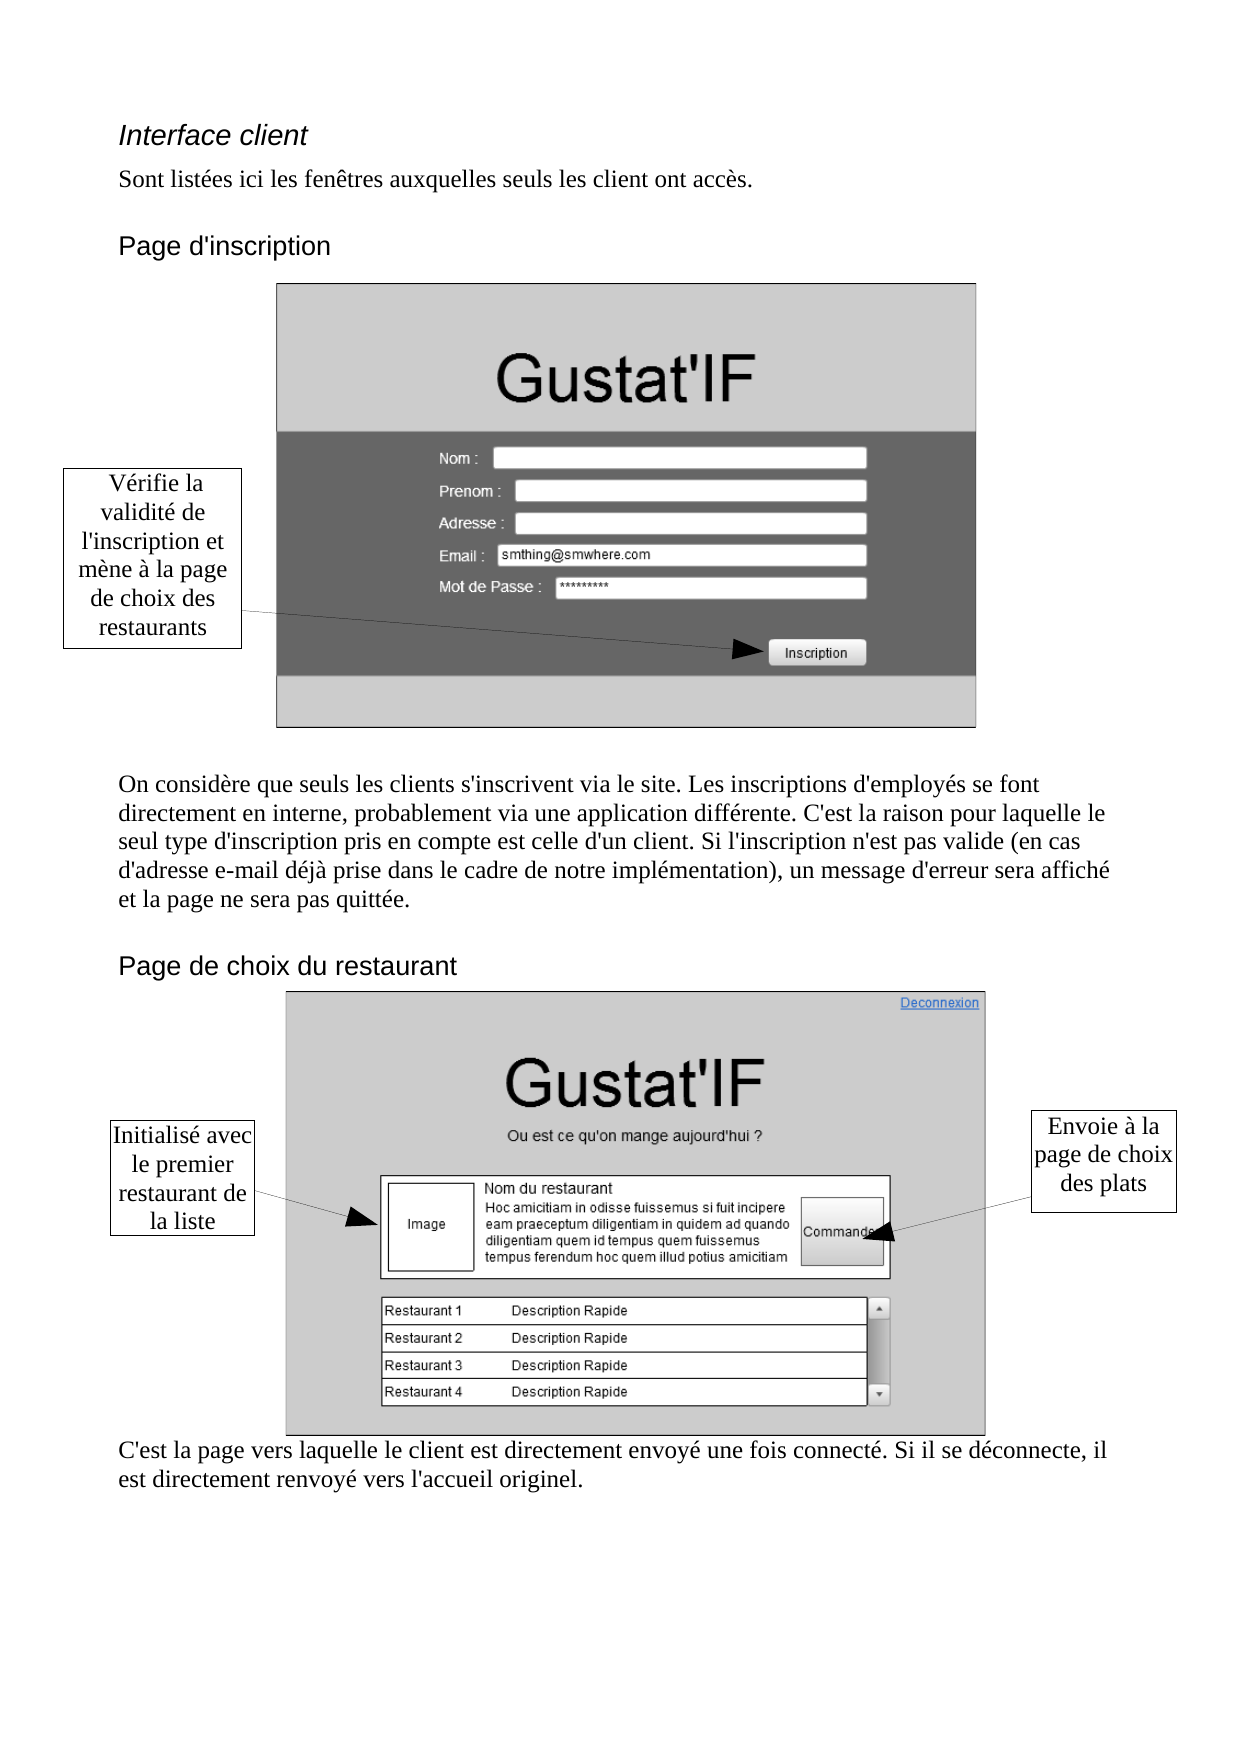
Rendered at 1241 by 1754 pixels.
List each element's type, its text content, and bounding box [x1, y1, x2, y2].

text On considère que seuls les clients s'inscrivent via le site. Les inscriptions d'employés se font directement en interne, probablement via une application différente. C'est la raison pour laquelle le seul type d'inscription pris en compte est celle d'un client. Si l'inscription n'est pas valide (en cas d'adresse e-mail déjà prise dans le cadre de notre implémentation), un message d'erreur sera affiché et la page ne sera pas quittée. [118, 769, 1122, 913]
text C'est la page vers laquelle le client est directement envoyé une fois connecté. Si il se déconnecte, il est directement renvoyé vers l'accueil originel. [118, 1121, 254, 1235]
text C'est la page vers laquelle le client est directement envoyé une fois connecté. Si il se déconnecte, il est directement renvoyé vers l'accueil originel. [118, 1192, 1122, 1493]
picture [285, 991, 986, 1436]
text Sont listées ici les fenêtres auxquelles seuls les client ont accès. [118, 164, 1122, 193]
text C'est la page vers laquelle le client est directement envoyé une fois connecté. Si il se déconnecte, il est directement renvoyé vers l'accueil originel. [986, 994, 1122, 1207]
text C'est la page vers laquelle le client est directement envoyé une fois connecté. Si il se déconnecte, il est directement renvoyé vers l'accueil originel. [1032, 1111, 1122, 1212]
text C'est la page vers laquelle le client est directement envoyé une fois connecté. Si il se déconnecte, il est directement renvoyé vers l'accueil originel. [118, 994, 285, 1198]
subtitle Page de choix du restaurant [118, 950, 1122, 981]
subtitle Page d'inscription [118, 230, 1122, 262]
picture [276, 283, 977, 728]
subtitle Interface client [118, 118, 1122, 152]
